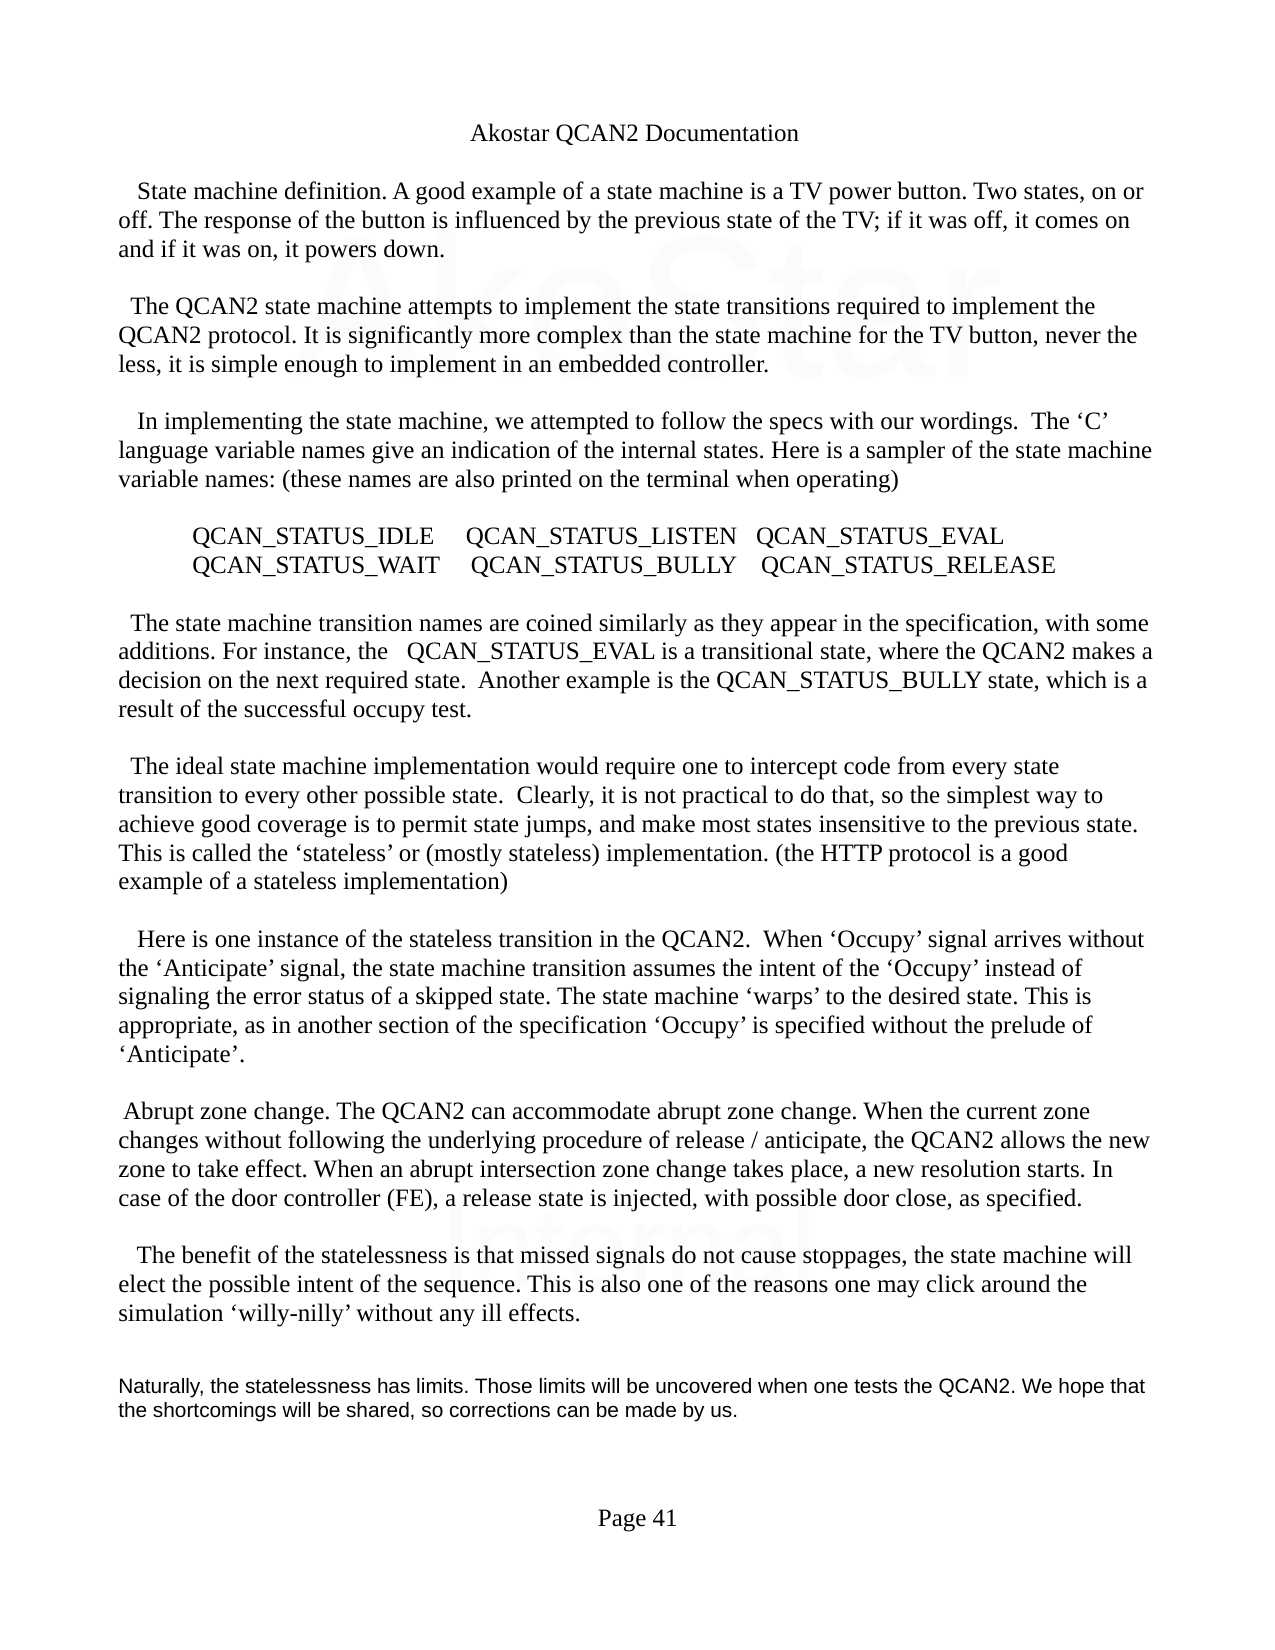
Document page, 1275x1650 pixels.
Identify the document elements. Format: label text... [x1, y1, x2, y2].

text QCAN_STATUS_WAIT QCAN_STATUS_BULLY QCAN_STATUS_RELEASE [118, 550, 1157, 579]
text The benefit of the statelessness is that missed signals do not cause stoppages, the state machine will elect the possible intent of the sequence. This is also one of the reasons one may click around the simulation ‘willy-nilly’ without any ill effects. [118, 1240, 1157, 1326]
text The state machine transition names are coined similarly as they appear in the specification, with some additions. For instance, the QCAN_STATUS_EVAL is a transitional state, where the QCAN2 makes a decision on the next required state. Another example is the QCAN_STATUS_BULLY state, which is a result of the successful occupy test. [118, 608, 1157, 723]
text Here is one instance of the stateless transition in the QCAN2. When ‘Occupy’ signal arrives without [118, 924, 1157, 953]
text The QCAN2 state machine attempts to implement the state transitions required to implement the QCAN2 protocol. It is significantly more complex than the state machine for the TV button, never the less, it is simple enough to implement in an embedded controller. [118, 291, 1157, 378]
text QCAN_STATUS_IDLE QCAN_STATUS_LISTEN QCAN_STATUS_EVAL [118, 521, 1157, 550]
text the ‘Anticipate’ signal, the state machine transition assumes the intent of the ‘Occupy’ instead of signaling the error status of a skipped state. The state machine ‘warps’ to the desired state. This is appropriate, as in another section of the specification ‘Occupy’ is specified without the prelude of ‘Anticipate’. [118, 953, 1157, 1068]
text In implementing the state machine, we attempted to follow the specs with our wordings. The ‘C’ language variable names give an indication of the internal states. Here is a sampler of the state machine variable names: (these names are also printed on the terminal when operating) [118, 406, 1157, 493]
text Naturally, the statelessness has limits. Those limits will be uncovered when one tests the QCAN2. We hope that the shortcomings will be shared, so corrections can be made by us. [118, 1374, 1157, 1422]
text The ideal state machine implementation would require one to intercept code from every state transition to every other possible state. Clearly, it is not practical to do that, so the simplest way to achieve good coverage is to permit state jumps, and make most states insensitive to the previous state. This is called the ‘stateless’ or (mostly stateless) implementation. (the HTTP protocol is a good example of a stateless implementation) [118, 751, 1157, 895]
text State machine definition. A good example of a state machine is a TV power button. Two states, on or off. The response of the button is influenced by the previous state of the TV; if it was off, it comes on and if it was on, it powers down. [118, 176, 1157, 263]
text Abrupt zone change. The QCAN2 can accommodate abrupt zone change. When the current zone changes without following the underlying procedure of release / anticipate, the QCAN2 allows the new zone to take effect. When an abrupt intersection zone change takes place, a new resolution starts. In case of the door controller (FE), a release state is injected, with possible door close, as specified. [118, 1096, 1157, 1211]
